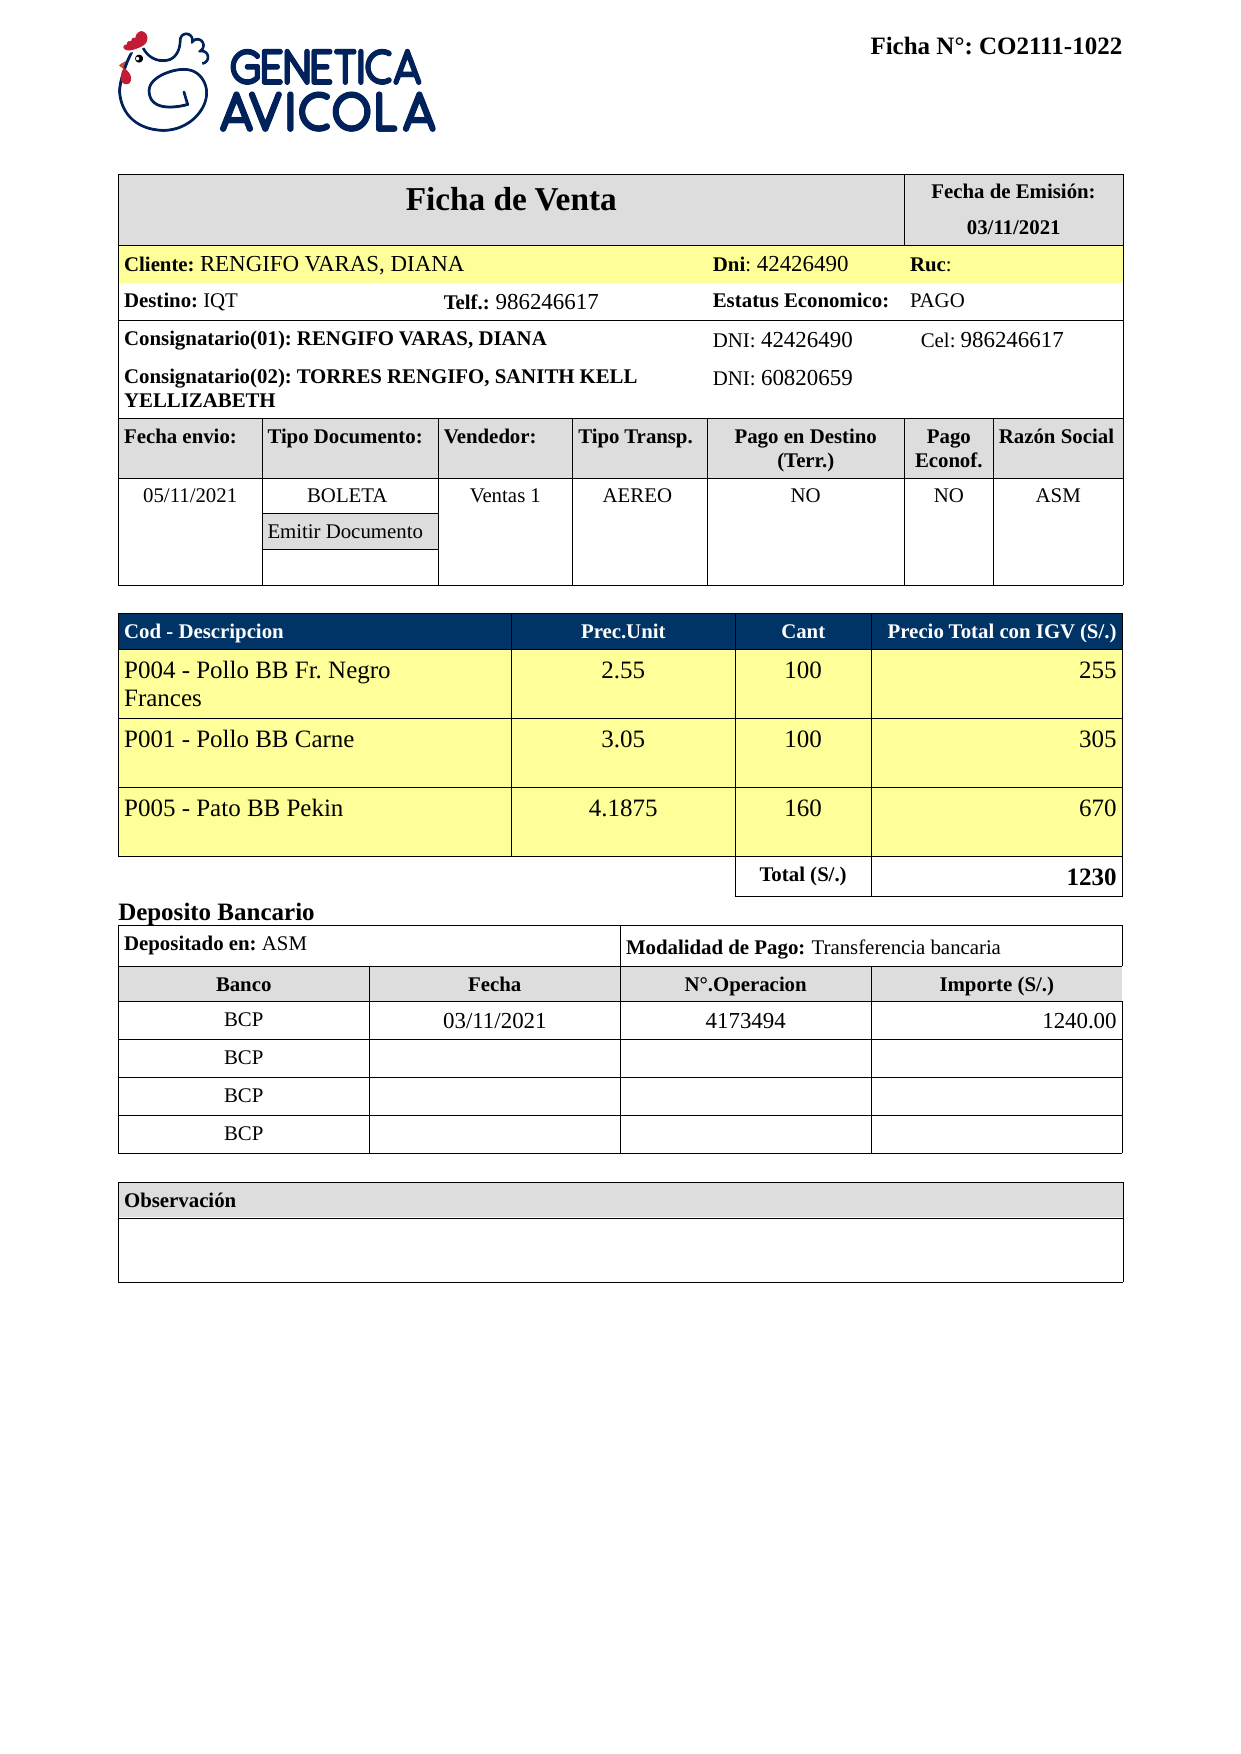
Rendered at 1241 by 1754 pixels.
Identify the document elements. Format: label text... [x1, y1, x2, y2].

table_header Depositado en: ASM [119, 926, 620, 966]
table_cell BCP [119, 1002, 369, 1039]
table_cell 670 [872, 788, 1122, 856]
table_cell NO [905, 479, 993, 584]
picture [118, 31, 436, 132]
table_cell Emitir Documento [263, 514, 438, 549]
table_cell Ruc: [904, 246, 1123, 283]
table_cell BCP [119, 1116, 369, 1153]
table_cell P001 - Pollo BB Carne [119, 719, 511, 787]
table_cell 05/11/2021 [119, 479, 262, 584]
table_cell [872, 1116, 1122, 1153]
table_cell [263, 550, 438, 584]
table_cell Ventas 1 [439, 479, 572, 584]
table_cell Importe (S/.) [872, 967, 1122, 1001]
table_cell 03/11/2021 [905, 209, 1123, 245]
table_cell Razón Social [994, 419, 1123, 478]
table_cell Vendedor: [439, 419, 572, 478]
table_cell Estatus Economico: [707, 283, 904, 320]
table_cell Destino: IQT [119, 283, 438, 320]
table_header Precio Total con IGV (S/.) [872, 614, 1122, 649]
table_cell Telf.: 986246617 [438, 283, 707, 320]
table_cell 305 [872, 719, 1122, 787]
table_cell BCP [119, 1078, 369, 1115]
table_cell 1230 [872, 857, 1122, 896]
table_cell Pago Econof. [905, 419, 993, 478]
table_cell Banco [119, 967, 369, 1001]
table_cell AEREO [573, 479, 707, 584]
table_header Prec.Unit [512, 614, 735, 649]
table_cell Fecha [370, 967, 620, 1001]
table_cell Cliente: RENGIFO VARAS, DIANA [119, 246, 707, 283]
table_cell Consignatario(01): RENGIFO VARAS, DIANA [119, 321, 707, 358]
table_cell 160 [736, 788, 871, 856]
table_header Observación [119, 1183, 1123, 1217]
table_cell [370, 1040, 620, 1077]
table_cell P004 - Pollo BB Fr. Negro Frances [119, 650, 511, 718]
table_cell [621, 1116, 871, 1153]
table_cell 03/11/2021 [370, 1002, 620, 1039]
table_cell 255 [872, 650, 1122, 718]
table_cell ASM [994, 479, 1123, 584]
table_cell 4173494 [621, 1002, 871, 1039]
table_cell [370, 1116, 620, 1153]
table_header Cant [736, 614, 871, 649]
table_cell [621, 1078, 871, 1115]
table_cell DNI: 42426490 [707, 321, 915, 358]
table_cell [118, 857, 511, 896]
table_cell Total (S/.) [736, 857, 871, 896]
table_cell Consignatario(02): TORRES RENGIFO, SANITH KELL YELLIZABETH [119, 358, 707, 418]
table_cell BCP [119, 1040, 369, 1077]
table_header Modalidad de Pago: Transferencia bancaria [621, 926, 1122, 966]
table_header Cod - Descripcion [119, 614, 511, 649]
table_cell Fecha envio: [119, 419, 262, 478]
table_cell [621, 1040, 871, 1077]
table_cell 1240.00 [872, 1002, 1122, 1039]
table_cell [872, 1078, 1122, 1115]
table_cell P005 - Pato BB Pekin [119, 788, 511, 856]
table_cell 3.05 [512, 719, 735, 787]
table_cell PAGO [904, 283, 1123, 320]
table_cell [119, 1219, 1123, 1282]
text Deposito Bancario [118, 897, 1122, 925]
table_cell [370, 1078, 620, 1115]
table_cell Cel: 986246617 [915, 321, 1123, 358]
table_cell Dni: 42426490 [707, 246, 904, 283]
table_cell NO [708, 479, 904, 584]
table_cell 4.1875 [512, 788, 735, 856]
table_cell [511, 857, 735, 896]
table_header Fecha de Emisión: [905, 175, 1123, 209]
table_cell Tipo Documento: [263, 419, 438, 478]
table_cell N°.Operacion [621, 967, 871, 1001]
table_cell [872, 1040, 1122, 1077]
table_cell 100 [736, 719, 871, 787]
table_header Ficha de Venta [119, 175, 904, 245]
table_cell 100 [736, 650, 871, 718]
table_cell 2.55 [512, 650, 735, 718]
table_cell Tipo Transp. [573, 419, 707, 478]
table_cell BOLETA [263, 479, 438, 513]
table_cell DNI: 60820659 [707, 358, 1123, 418]
table_cell Pago en Destino (Terr.) [708, 419, 904, 478]
